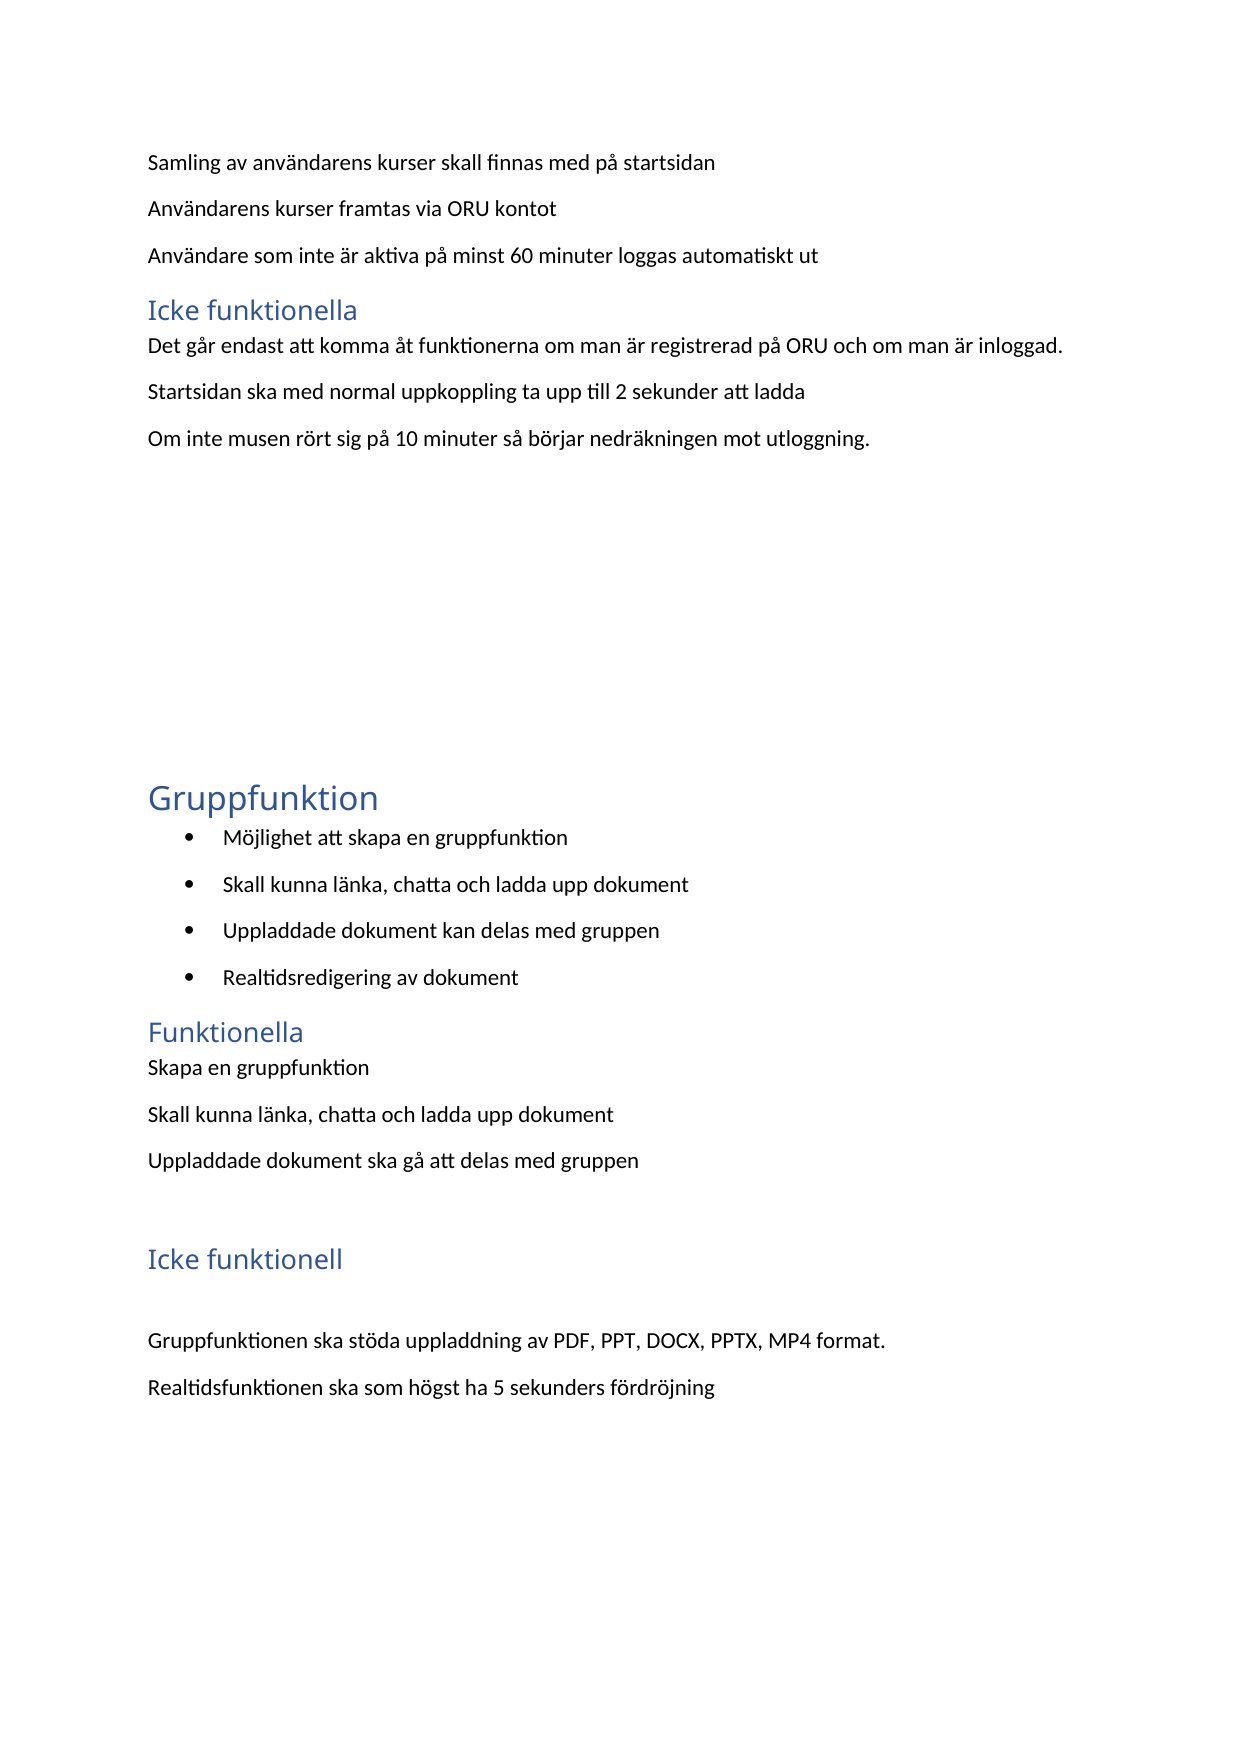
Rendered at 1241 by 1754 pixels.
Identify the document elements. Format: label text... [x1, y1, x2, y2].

text Användarens kurser framtas via ORU kontot [148, 194, 1093, 222]
subtitle Icke funktionell [148, 1241, 1093, 1277]
subtitle Icke funktionella [148, 291, 1093, 328]
text Användare som inte är aktiva på minst 60 minuter loggas automatiskt ut [148, 241, 1093, 269]
subtitle Gruppfunktion [148, 775, 1093, 820]
text Skapa en gruppfunktion [148, 1053, 1093, 1081]
list Skall kunna länka, chatta och ladda upp dokument [185, 870, 1093, 898]
list Realtidsredigering av dokument [185, 963, 1093, 991]
text Startsidan ska med normal uppkoppling ta upp till 2 sekunder att ladda [148, 377, 1093, 405]
text Det går endast att komma åt funktionerna om man är registrerad på ORU och om man är inloggad. [148, 331, 1093, 359]
subtitle Funktionella [148, 1014, 1093, 1051]
text Realtidsfunktionen ska som högst ha 5 sekunders fördröjning [148, 1373, 1093, 1401]
text Om inte musen rört sig på 10 minuter så börjar nedräkningen mot utloggning. [148, 424, 1093, 452]
list Uppladdade dokument kan delas med gruppen [185, 917, 1093, 944]
list Möjlighet att skapa en gruppfunktion [185, 823, 1093, 851]
text Samling av användarens kurser skall finnas med på startsidan [148, 148, 1093, 176]
text Uppladdade dokument ska gå att delas med gruppen [148, 1146, 1093, 1174]
text Gruppfunktionen ska stöda uppladdning av PDF, PPT, DOCX, PPTX, MP4 format. [148, 1327, 1093, 1354]
text Skall kunna länka, chatta och ladda upp dokument [148, 1100, 1093, 1128]
